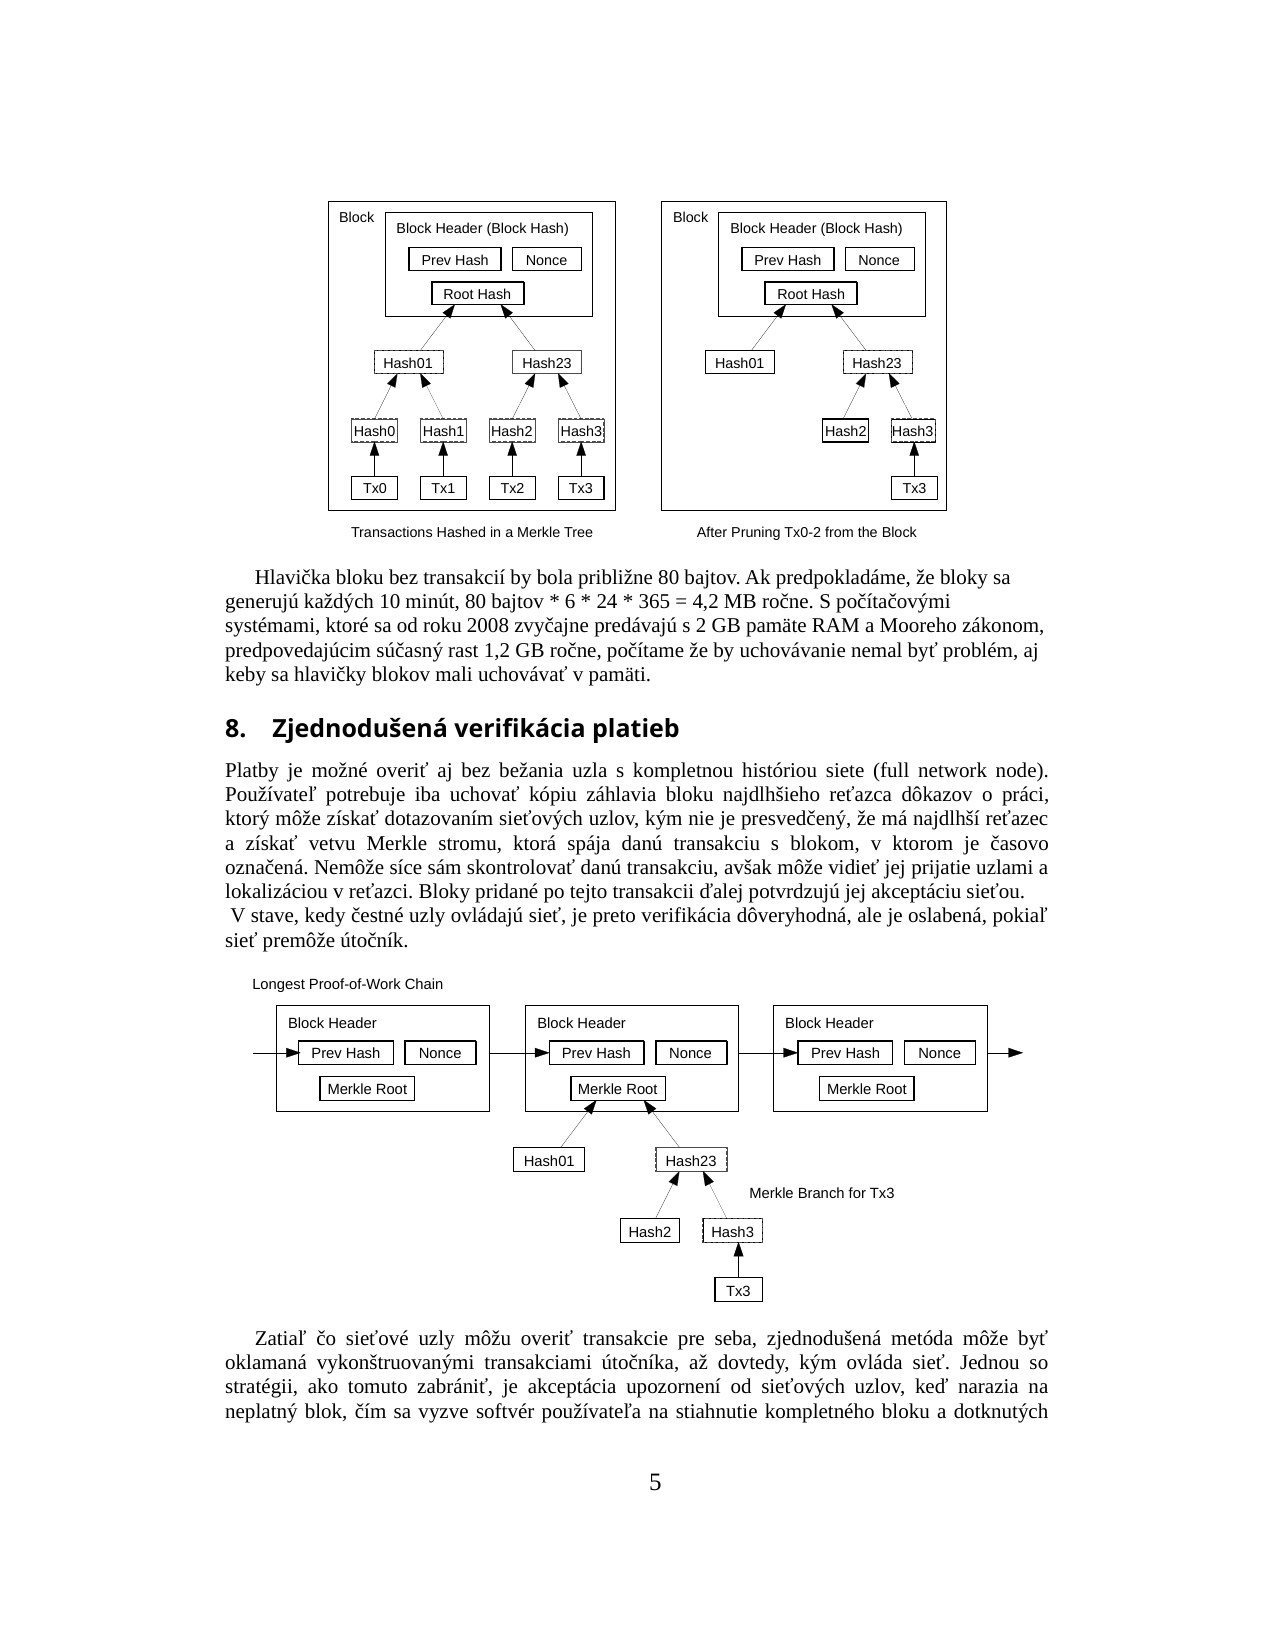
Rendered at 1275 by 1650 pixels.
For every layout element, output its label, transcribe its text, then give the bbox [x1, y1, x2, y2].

subtitle 8. Zjednodušená verifikácia platieb [225, 711, 1050, 745]
text Hlavička bloku bez transakcií by bola približne 80 bajtov. Ak predpokladáme, že bloky sa [225, 564, 1050, 589]
text Zatiaľ čo sieťové uzly môžu overiť transakcie pre seba, zjednodušená metóda môže byť oklamaná vykonštruovanými transakciami útočníka, až dovtedy, kým ovláda sieť. Jednou so stratégii, ako tomuto zabrániť, je akceptácia upozornení od sieťových uzlov, keď narazia na neplatný blok, čím sa vyzve softvér používateľa na stiahnutie kompletného bloku a dotknutých [225, 1326, 1050, 1423]
text generujú každých 10 minút, 80 bajtov * 6 * 24 * 365 = 4,2 MB ročne. S počítačovými systémami, ktoré sa od roku 2008 zvyčajne predávajú s 2 GB pamäte RAM a Mooreho zákonom, predpovedajúcim súčasný rast 1,2 GB ročne, počítame že by uchovávanie nemal byť problém, aj keby sa hlavičky blokov mali uchovávať v pamäti. [225, 589, 1050, 686]
text V stave, kedy čestné uzly ovládajú sieť, je preto verifikácia dôveryhodná, ale je oslabená, pokiaľ sieť premôže útočník. [225, 903, 1050, 952]
text Platby je možné overiť aj bez bežania uzla s kompletnou históriou siete (full network node). Používateľ potrebuje iba uchovať kópiu záhlavia bloku najdlhšieho reťazca dôkazov o práci, ktorý môže získať dotazovaním sieťových uzlov, kým nie je presvedčený, že má najdlhší reťazec a získať vetvu Merkle stromu, ktorá spája danú transakciu s blokom, v ktorom je časovo označená. Nemôže síce sám skontrolovať danú transakciu, avšak môže vidieť jej prijatie uzlami a lokalizáciou v reťazci. Bloky pridané po tejto transakcii ďalej potvrdzujú jej akceptáciu sieťou. [225, 757, 1050, 903]
